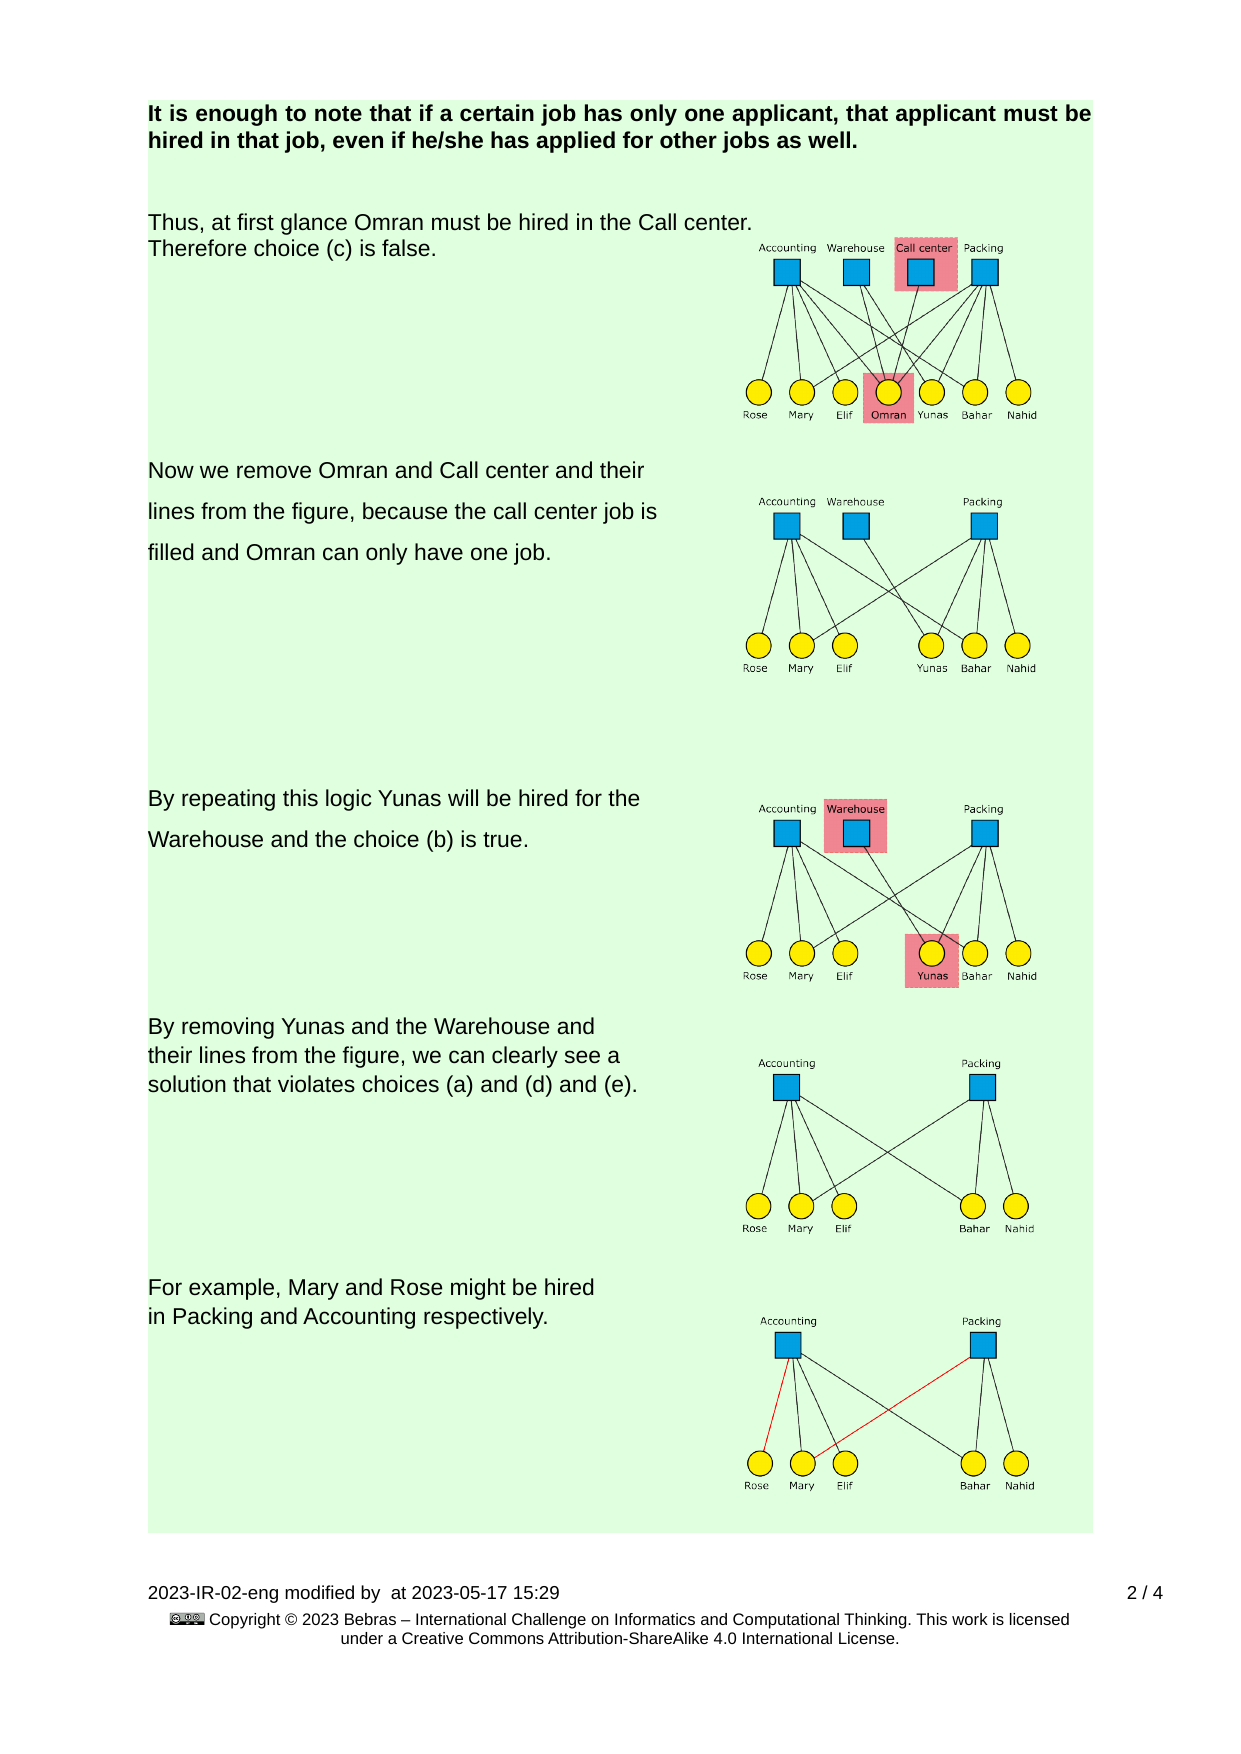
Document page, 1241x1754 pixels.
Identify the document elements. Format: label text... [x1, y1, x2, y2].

picture [712, 760, 1068, 1536]
text solution that violates choices (a) and (d) and (e). [148, 1071, 712, 1097]
text filled and Omran can only have one job. [148, 539, 712, 566]
text lines from the figure, because the call center job is [148, 498, 712, 525]
text Now we remove Omran and Call center and their [148, 457, 712, 484]
text Therefore choice (c) is false. [148, 235, 712, 261]
picture [712, 198, 1068, 719]
text Warehouse and the choice (b) is true. [148, 826, 712, 852]
text By repeating this logic Yunas will be hired for the [148, 785, 712, 811]
text [1068, 235, 1093, 261]
text in Packing and Accounting respectively. [148, 1303, 713, 1330]
text their lines from the figure, we can clearly see a [148, 1042, 712, 1068]
text By removing Yunas and the Warehouse and [148, 1013, 712, 1039]
text It is enough to note that if a certain job has only one applicant, that applicant must be hired in that job, even if he/she has applied for other jobs as well. [148, 100, 1093, 153]
text For example, Mary and Rose might be hired [148, 1274, 713, 1301]
text Thus, at first glance Omran must be hired in the Call center. [148, 209, 712, 235]
